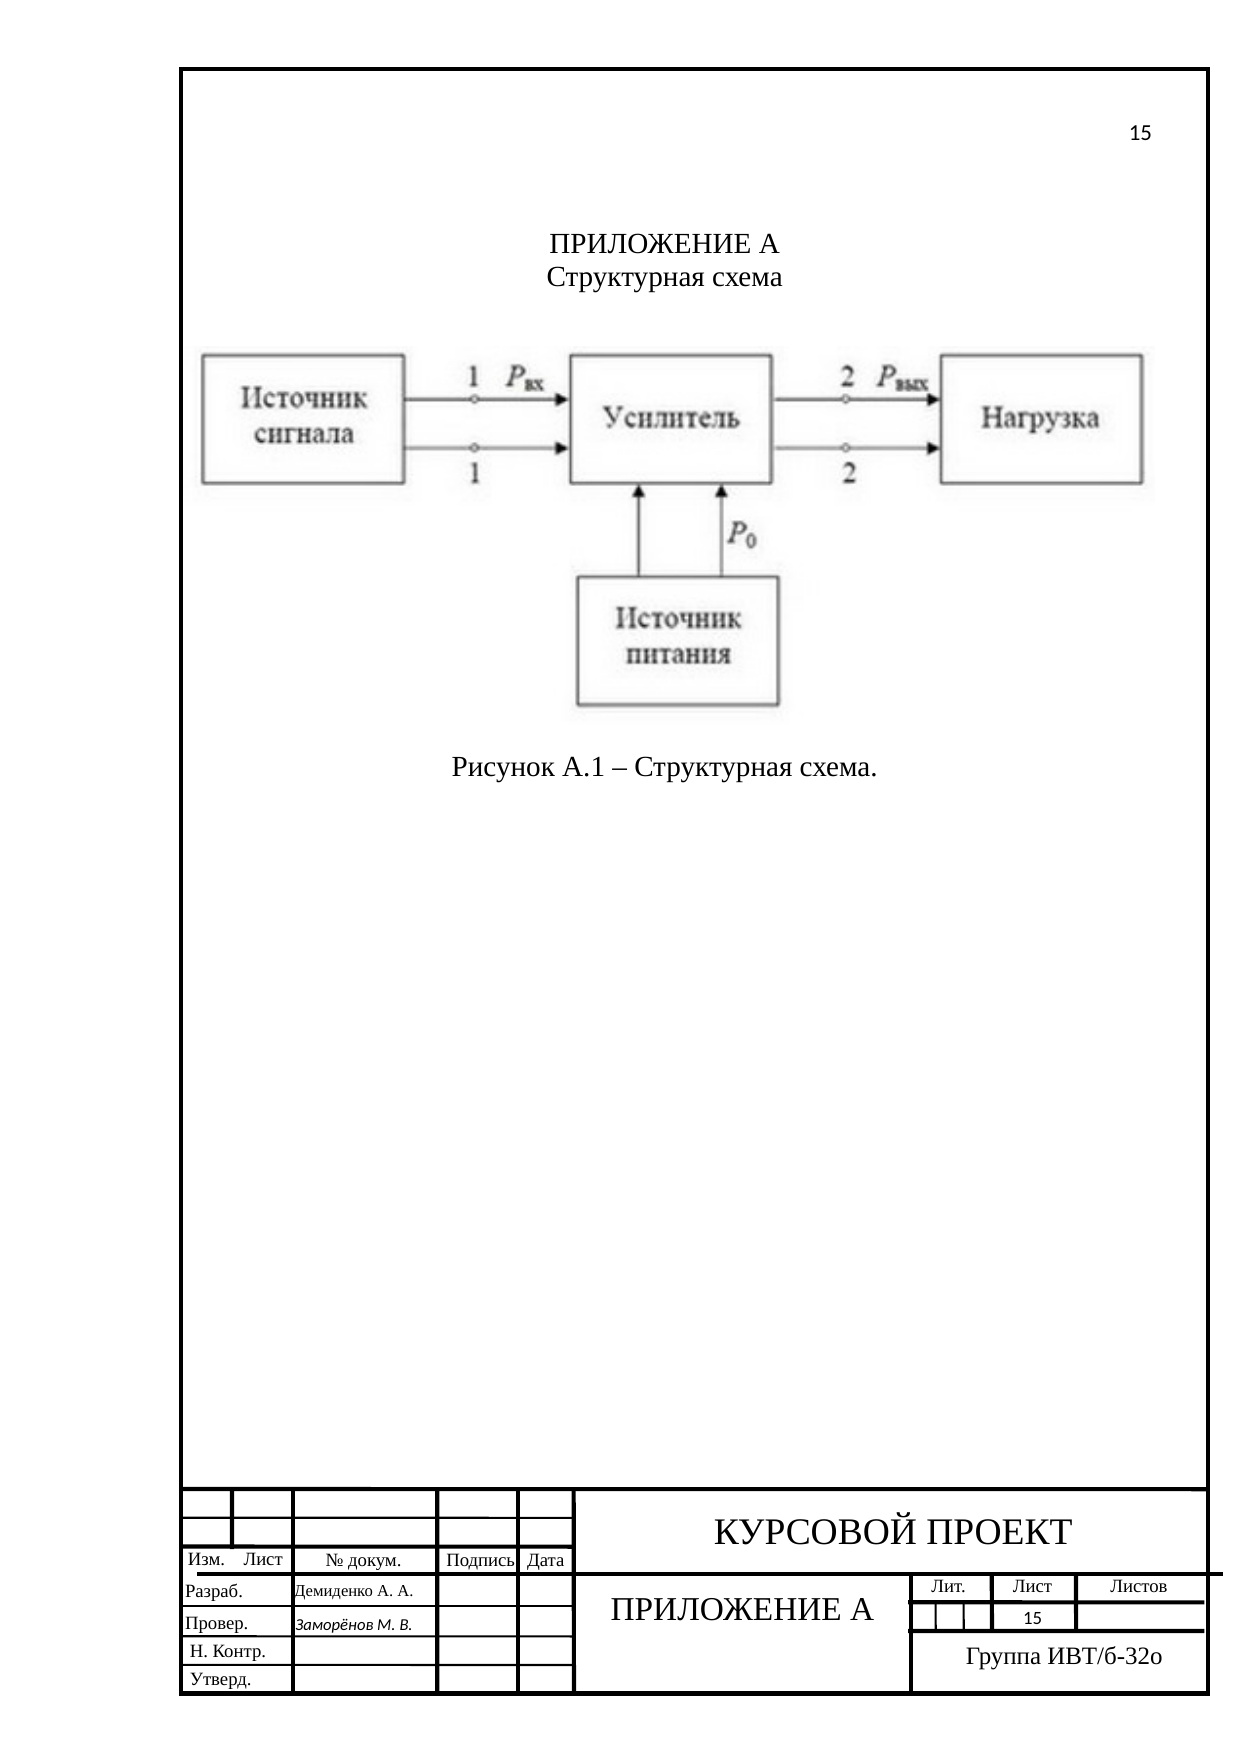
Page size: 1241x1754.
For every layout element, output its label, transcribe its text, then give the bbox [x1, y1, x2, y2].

picture [183, 346, 1155, 725]
subtitle ПРИЛОЖЕНИЕ А [183, 226, 1152, 259]
subtitle Структурная схема [183, 259, 1152, 293]
text Рисунок А.1 – Структурная схема. [183, 749, 1152, 783]
